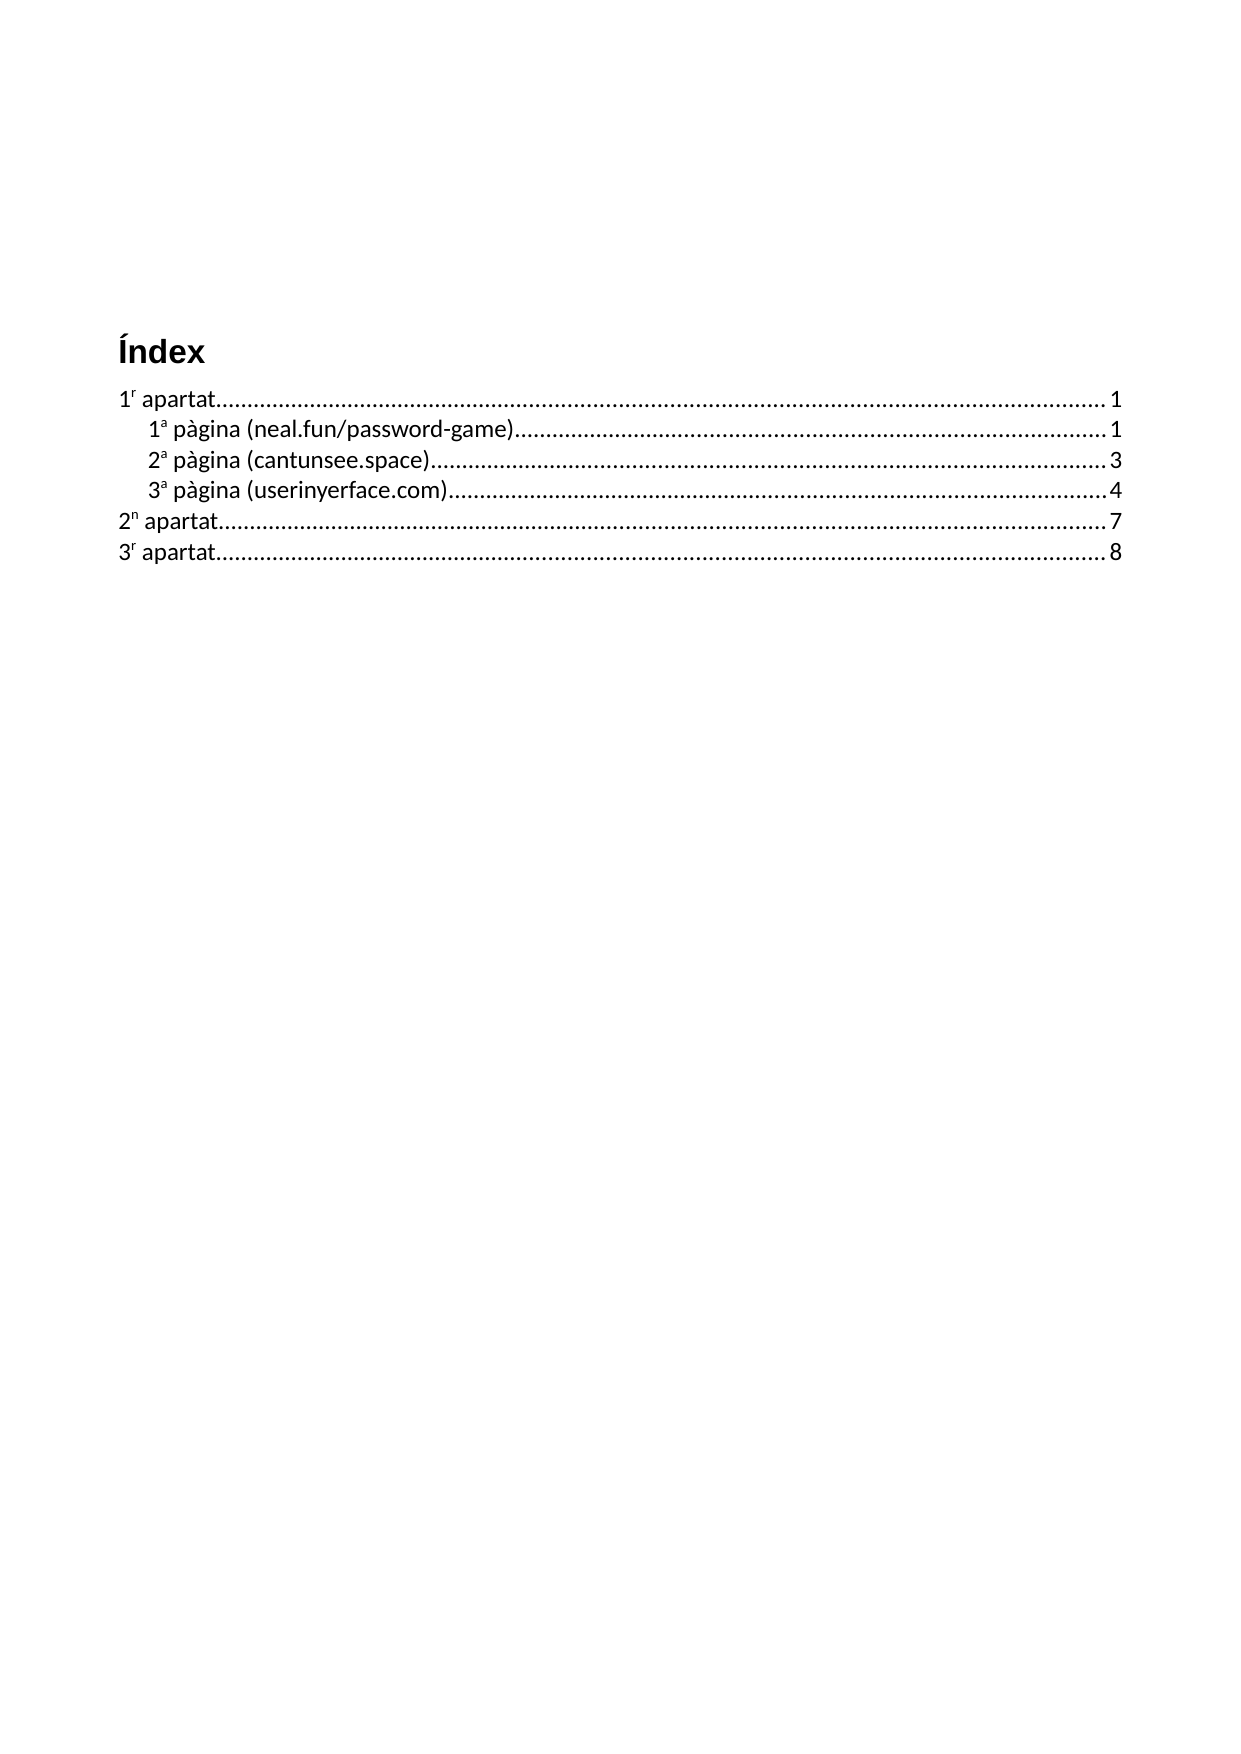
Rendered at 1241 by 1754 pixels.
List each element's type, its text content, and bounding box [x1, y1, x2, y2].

text 3r apartat 8 [118, 536, 1122, 566]
text 3a pàgina (userinyerface.com) 4 [148, 475, 1122, 505]
text 1a pàgina (neal.fun/password-game) 1 [148, 414, 1122, 444]
subtitle Índex [118, 332, 1122, 371]
text 2n apartat 7 [118, 505, 1122, 536]
text 1r apartat 1 [118, 383, 1122, 414]
text 2a pàgina (cantunsee.space) 3 [148, 444, 1122, 475]
